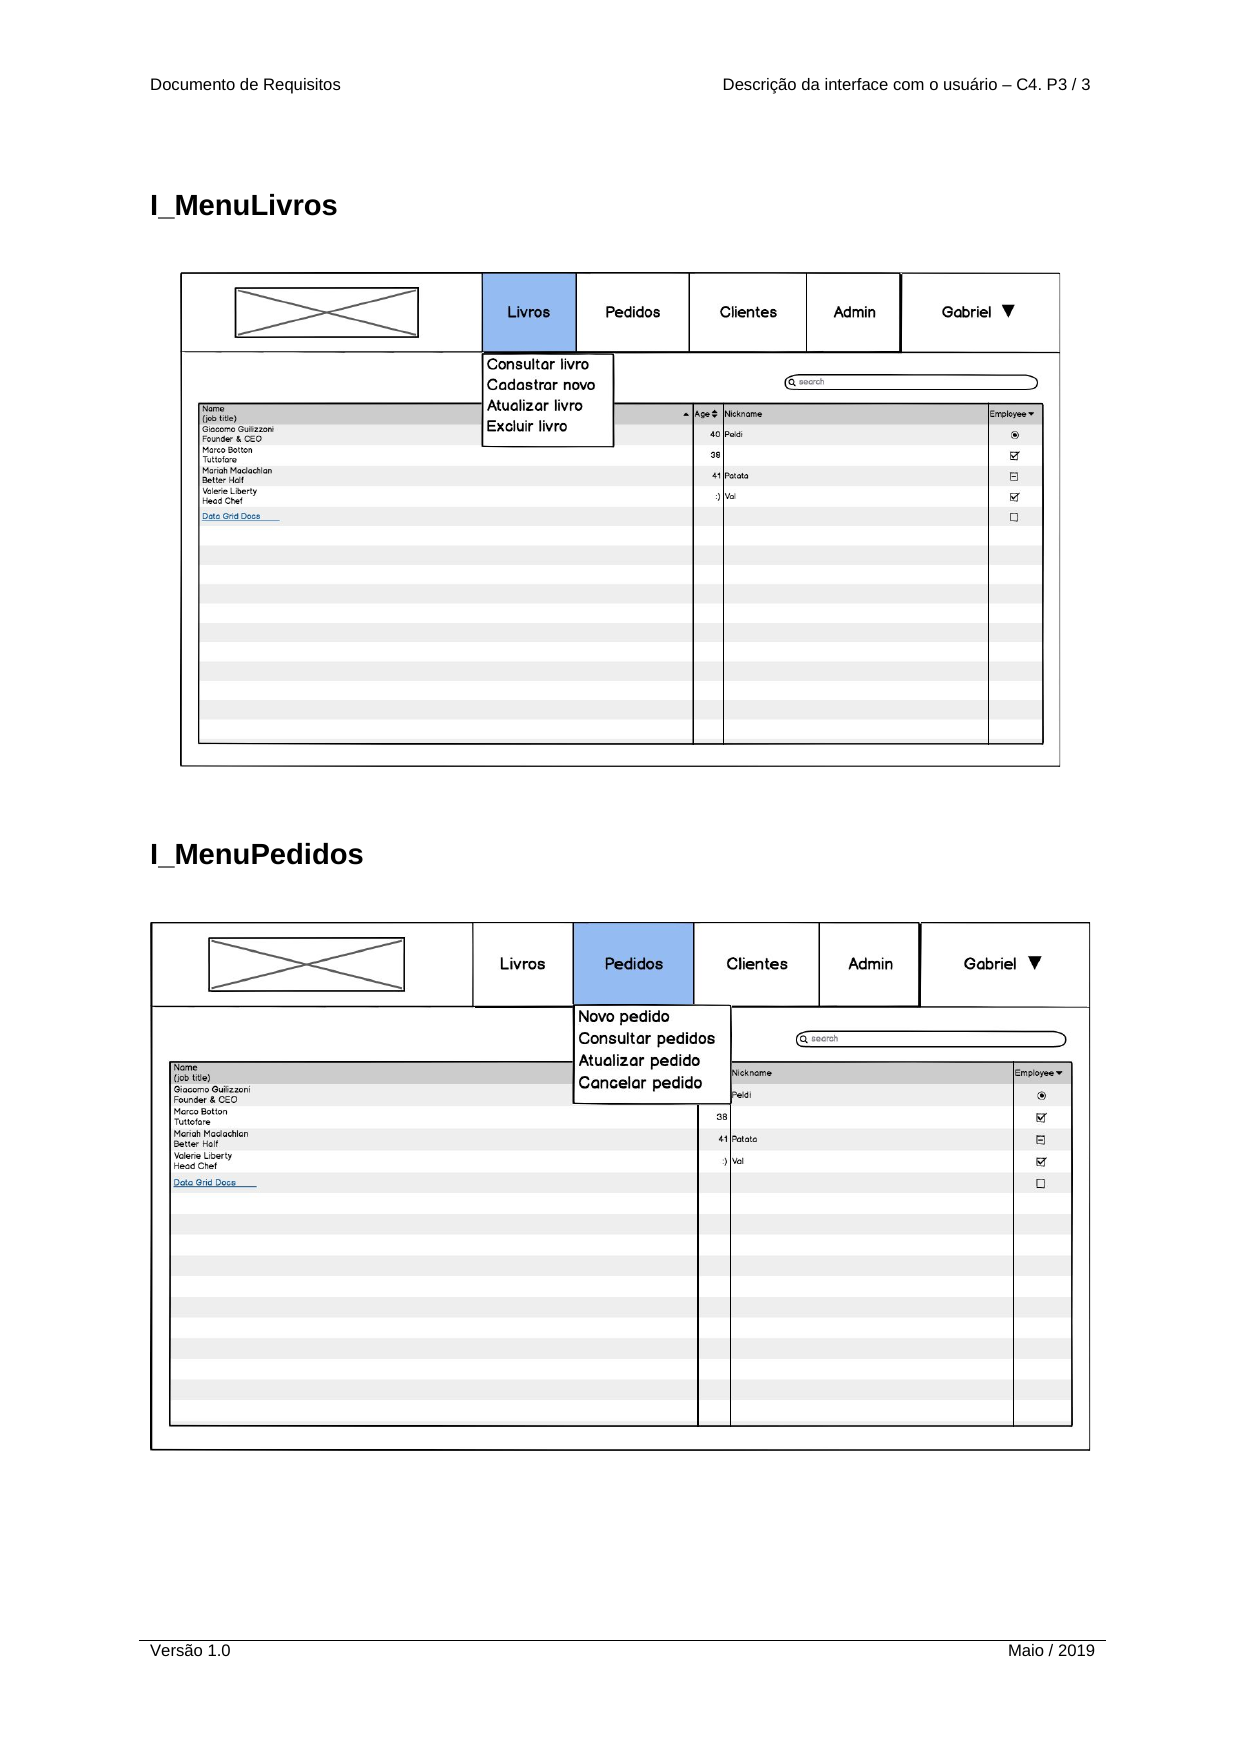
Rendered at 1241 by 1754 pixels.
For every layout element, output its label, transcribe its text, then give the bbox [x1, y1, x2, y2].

picture [180, 272, 1060, 767]
subtitle I_MenuPedidos [150, 837, 1090, 871]
picture [150, 922, 1091, 1451]
subtitle I_MenuLivros [150, 187, 1090, 221]
